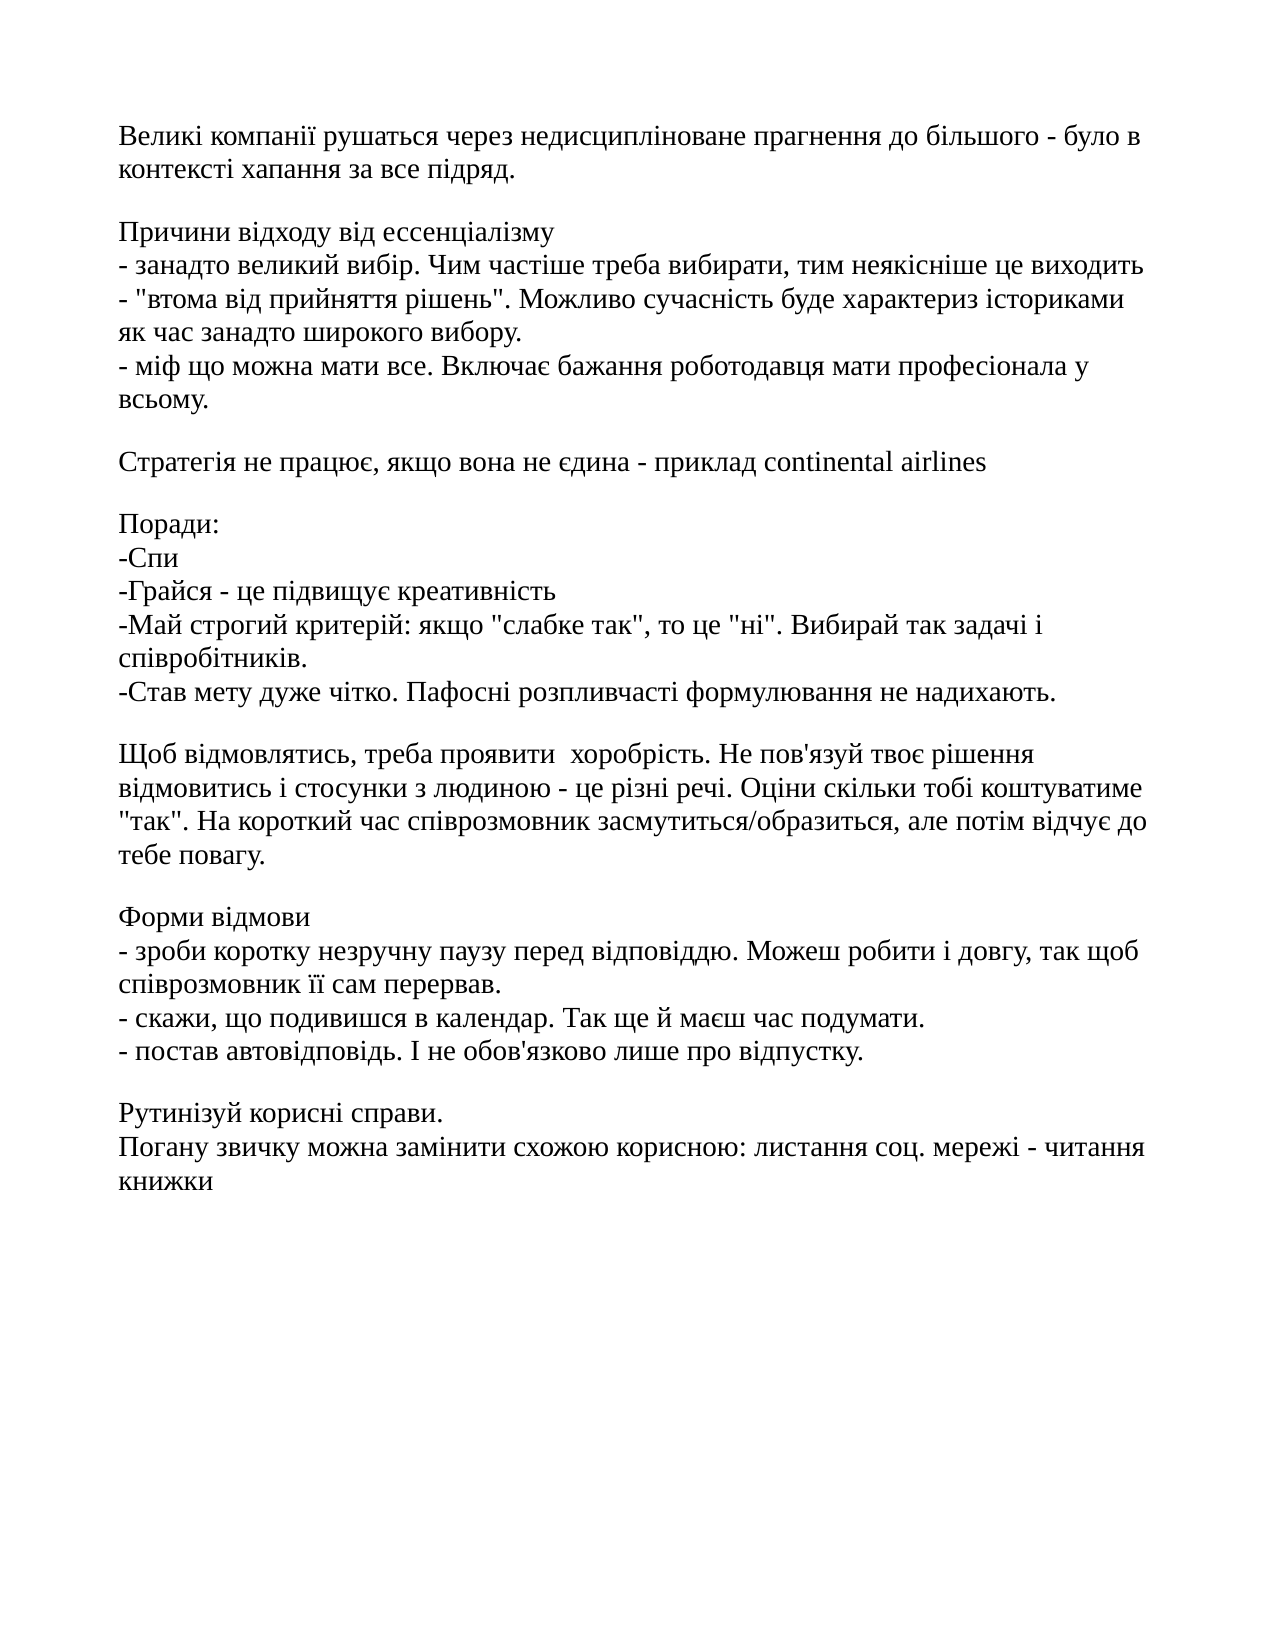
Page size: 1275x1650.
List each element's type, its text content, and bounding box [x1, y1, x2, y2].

text Великі компанії рушаться через недисципліноване прагнення до більшого - було в контексті хапання за все підряд. Причини відходу від ессенціалізму - занадто великий вибір. Чим частіше треба вибирати, тим неякісніше це виходить - "втома від прийняття рішень". Можливо сучасність буде характериз істориками як час занадто широкого вибору. - міф що можна мати все. Включає бажання роботодавця мати професіонала у всьому. Стратегія не працює, якщо вона не єдина - приклад continental airlines Поради: -Спи -Грайся - це підвищує креативність -Май строгий критерій: якщо "слабке так", то це "ні". Вибирай так задачі і співробітників. -Став мету дуже чітко. Пафосні розпливчасті формулювання не надихають. Щоб відмовлятись, треба проявити хоробрість. Не пов'язуй твоє рішення відмовитись і стосунки з людиною - це різні речі. Оціни скільки тобі коштуватиме "так". На короткий час співрозмовник засмутиться/образиться, але потім відчує до тебе повагу. Форми відмови - зроби коротку незручну паузу перед відповіддю. Можеш робити і довгу, так щоб співрозмовник її сам перервав. - скажи, що подивишся в календар. Так ще й маєш час подумати. - постав автовідповідь. І не обов'язково лише про відпустку. Рутинізуй корисні справи. Погану звичку можна замінити схожою корисною: листання соц. мережі - читання книжки [118, 118, 1157, 1196]
